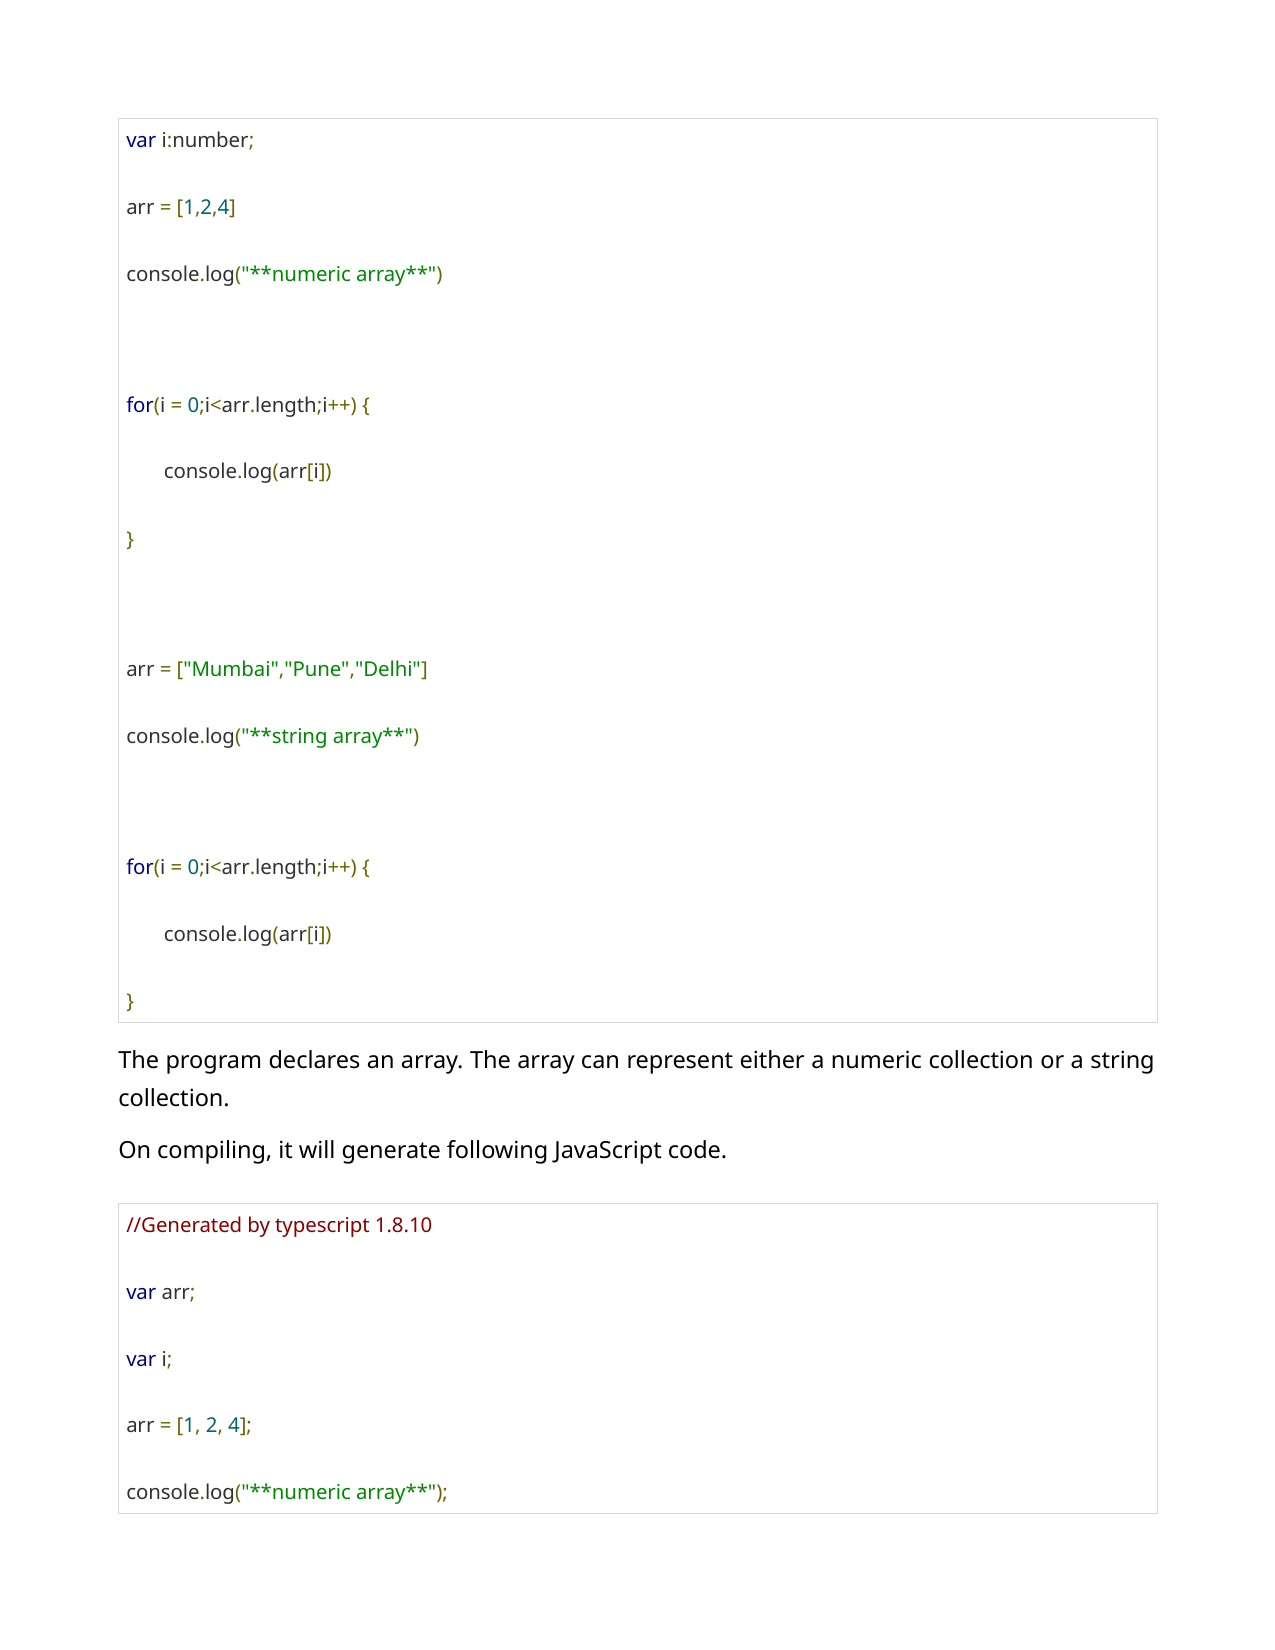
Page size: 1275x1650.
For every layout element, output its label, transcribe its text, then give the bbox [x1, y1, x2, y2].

text for(i = 0;i<arr.length;i++) { [119, 845, 1157, 880]
text arr = [1, 2, 4]; [119, 1403, 1157, 1439]
text console.log("**string array**") [119, 714, 1157, 749]
text var i; [119, 1336, 1157, 1372]
text console.log(arr[i]) [119, 912, 1157, 947]
text var arr; [119, 1270, 1157, 1305]
text arr = [1,2,4] [119, 185, 1157, 221]
text console.log("**numeric array**") [119, 252, 1157, 287]
text } [119, 979, 1157, 1022]
text //Generated by typescript 1.8.10 [119, 1204, 1157, 1238]
text The program declares an array. The array can represent either a numeric collection or a string collection. [118, 1038, 1157, 1113]
text var i:number; [119, 119, 1157, 154]
text for(i = 0;i<arr.length;i++) { [119, 382, 1157, 418]
text console.log(arr[i]) [119, 449, 1157, 485]
text } [119, 516, 1157, 552]
text console.log("**numeric array**"); [119, 1470, 1157, 1513]
text On compiling, it will generate following JavaScript code. [118, 1127, 1157, 1165]
text arr = ["Mumbai","Pune","Delhi"] [119, 647, 1157, 683]
